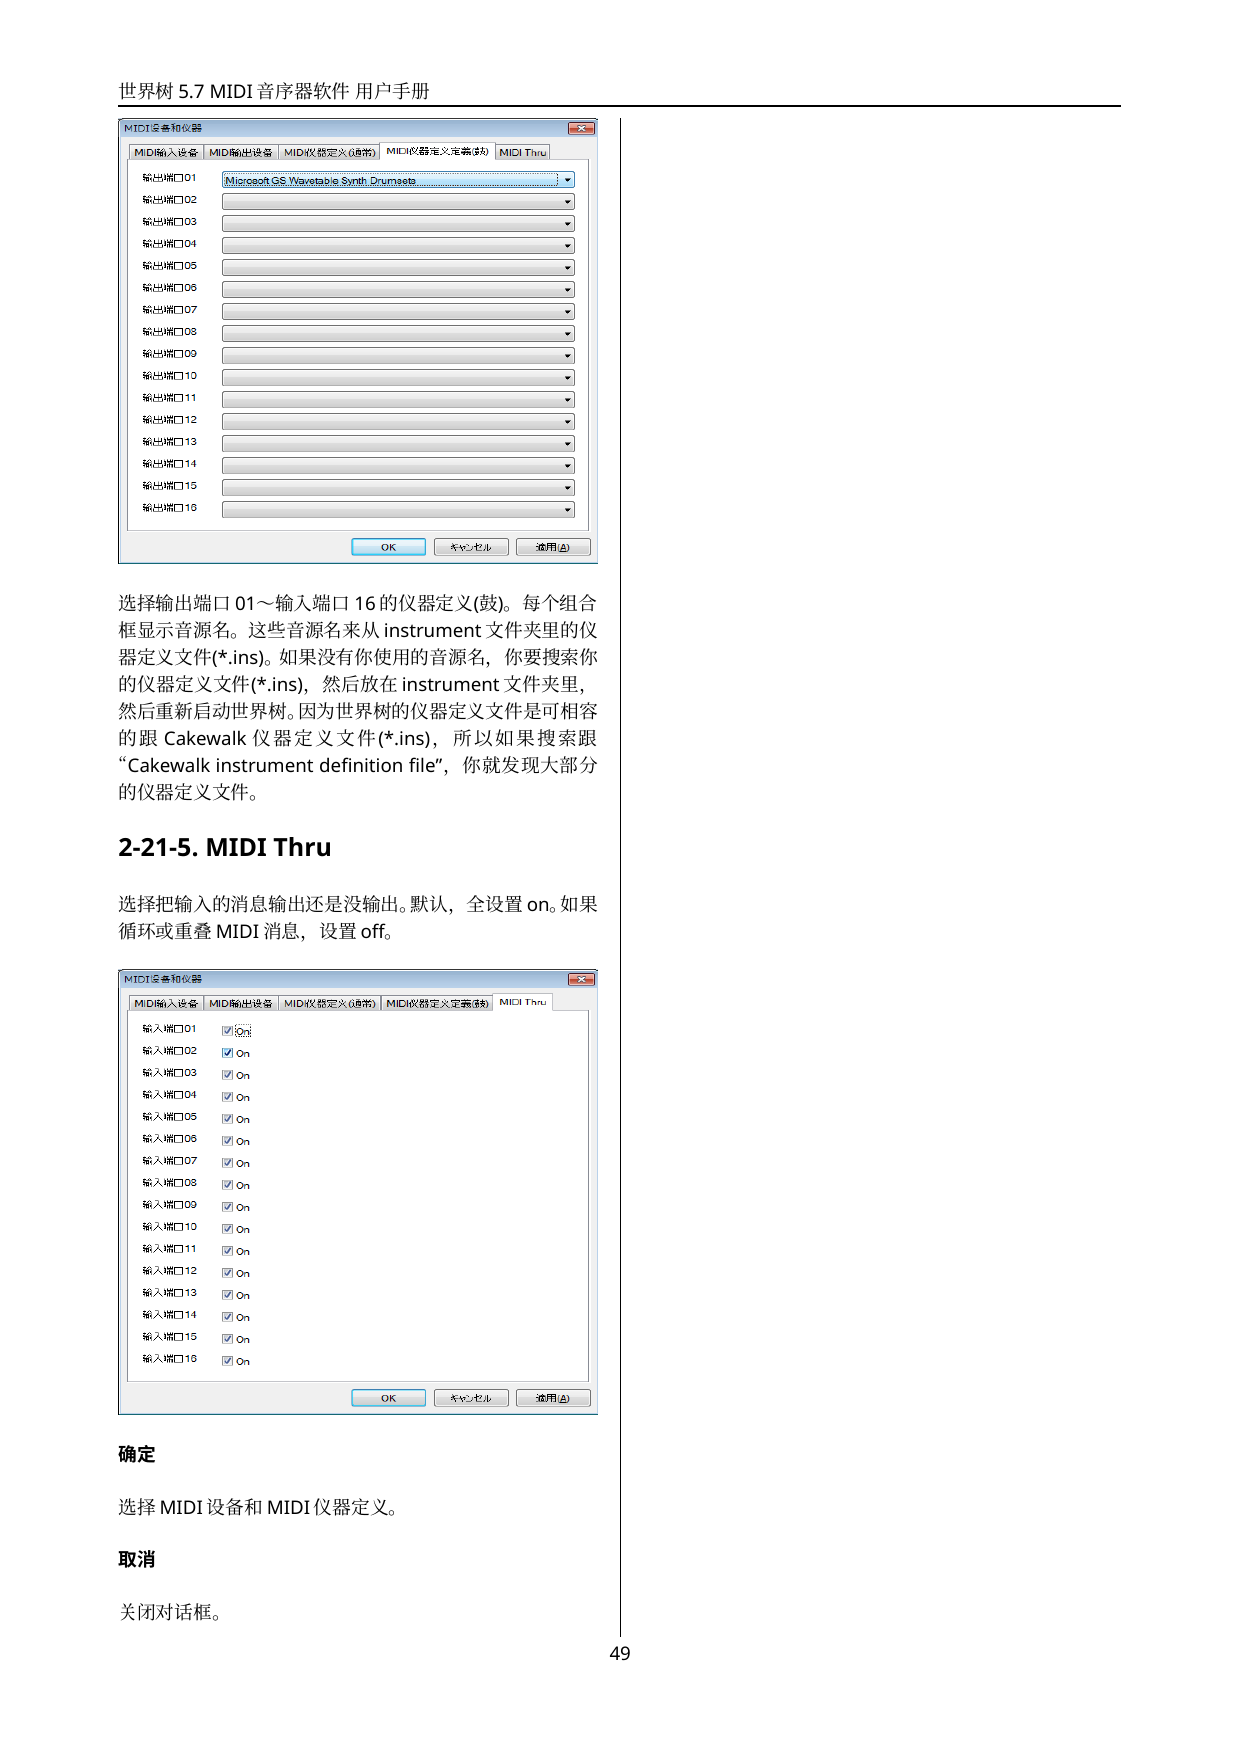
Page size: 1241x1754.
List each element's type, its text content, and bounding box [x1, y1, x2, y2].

picture [118, 969, 598, 1415]
text 选择把输入的消息输出还是没输出。默认，全设置on。如果循环或重叠MIDI消息，设置off。 [118, 890, 598, 944]
text 确定 [118, 1440, 598, 1467]
text 取消 [118, 1545, 598, 1572]
text 选择MIDI设备和MIDI仪器定义。 [118, 1492, 598, 1519]
subtitle 2-21-5. MIDI Thru [118, 830, 598, 864]
text 关闭对话框。 [118, 1598, 598, 1625]
picture [118, 118, 598, 564]
text 选择输出端口01～输入端口16的仪器定义(鼓)。每个组合框显示音源名。这些音源名来从instrument文件夹里的仪器定义文件(*.ins)。如果没有你使用的音源名，你要搜索你的仪器定义文件(*.ins)，然后放在instrument文件夹里，然后重新启动世界树。因为世界树的仪器定义文件是可相容的跟Cakewalk仪器定义文件(*.ins)，所以如果搜索跟“Cakewalk instrument definition file”，你就发现大部分的仪器定义文件。 [118, 589, 598, 804]
